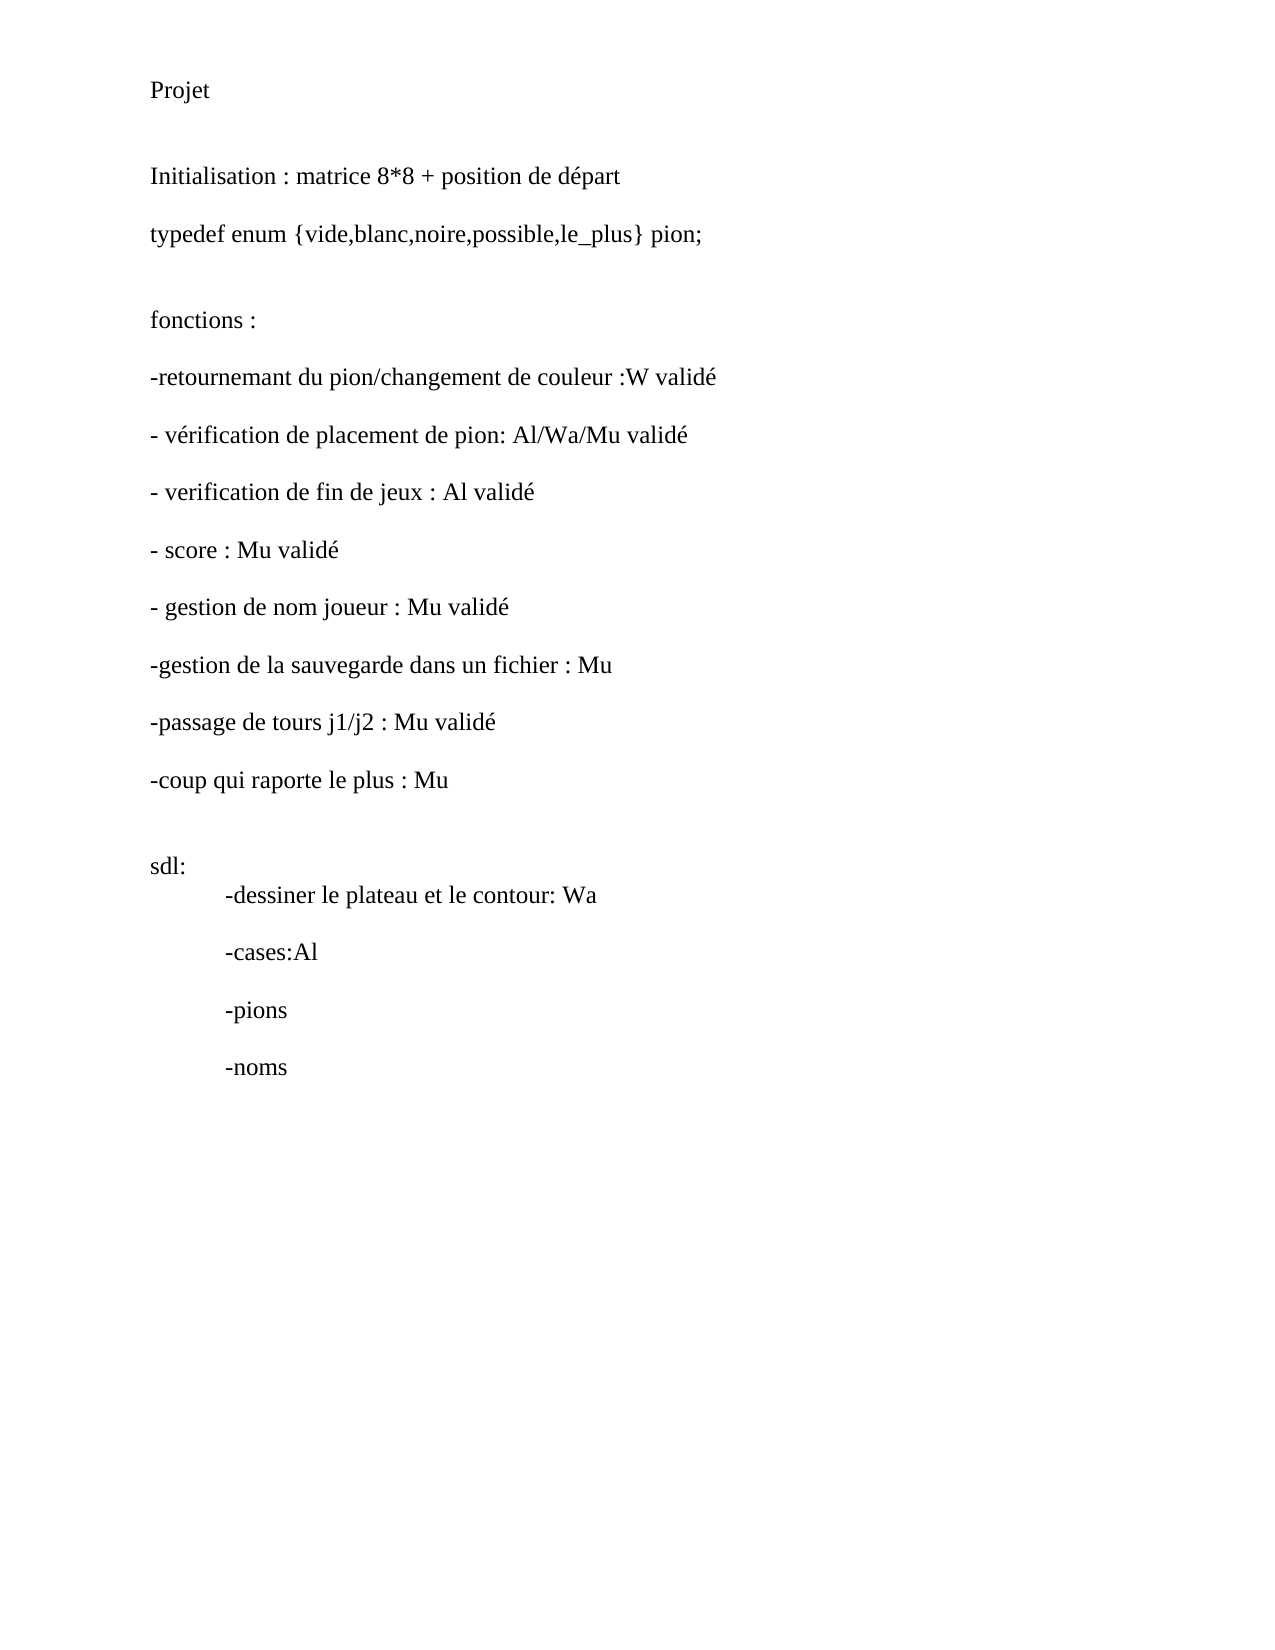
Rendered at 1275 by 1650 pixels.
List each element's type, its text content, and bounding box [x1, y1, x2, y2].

text sdl: [150, 851, 1125, 880]
text - gestion de nom joueur : Mu validé [150, 592, 1125, 621]
text - verification de fin de jeux : Al validé [150, 477, 1125, 506]
text -cases:Al [150, 937, 1125, 966]
text - vérification de placement de pion: Al/Wa/Mu validé [150, 420, 1125, 449]
text - score : Mu validé [150, 535, 1125, 564]
text -coup qui raporte le plus : Mu [150, 765, 1125, 794]
text -gestion de la sauvegarde dans un fichier : Mu [150, 650, 1125, 679]
text Initialisation : matrice 8*8 + position de départ [150, 161, 1125, 190]
text -pions [150, 995, 1125, 1024]
text -noms [150, 1052, 1125, 1081]
text -dessiner le plateau et le contour: Wa [150, 880, 1125, 909]
text -retournemant du pion/changement de couleur :W validé [150, 362, 1125, 391]
text Projet [150, 75, 1125, 104]
text typedef enum {vide,blanc,noire,possible,le_plus} pion; [150, 219, 1125, 247]
text -passage de tours j1/j2 : Mu validé [150, 707, 1125, 736]
text fonctions : [150, 305, 1125, 334]
